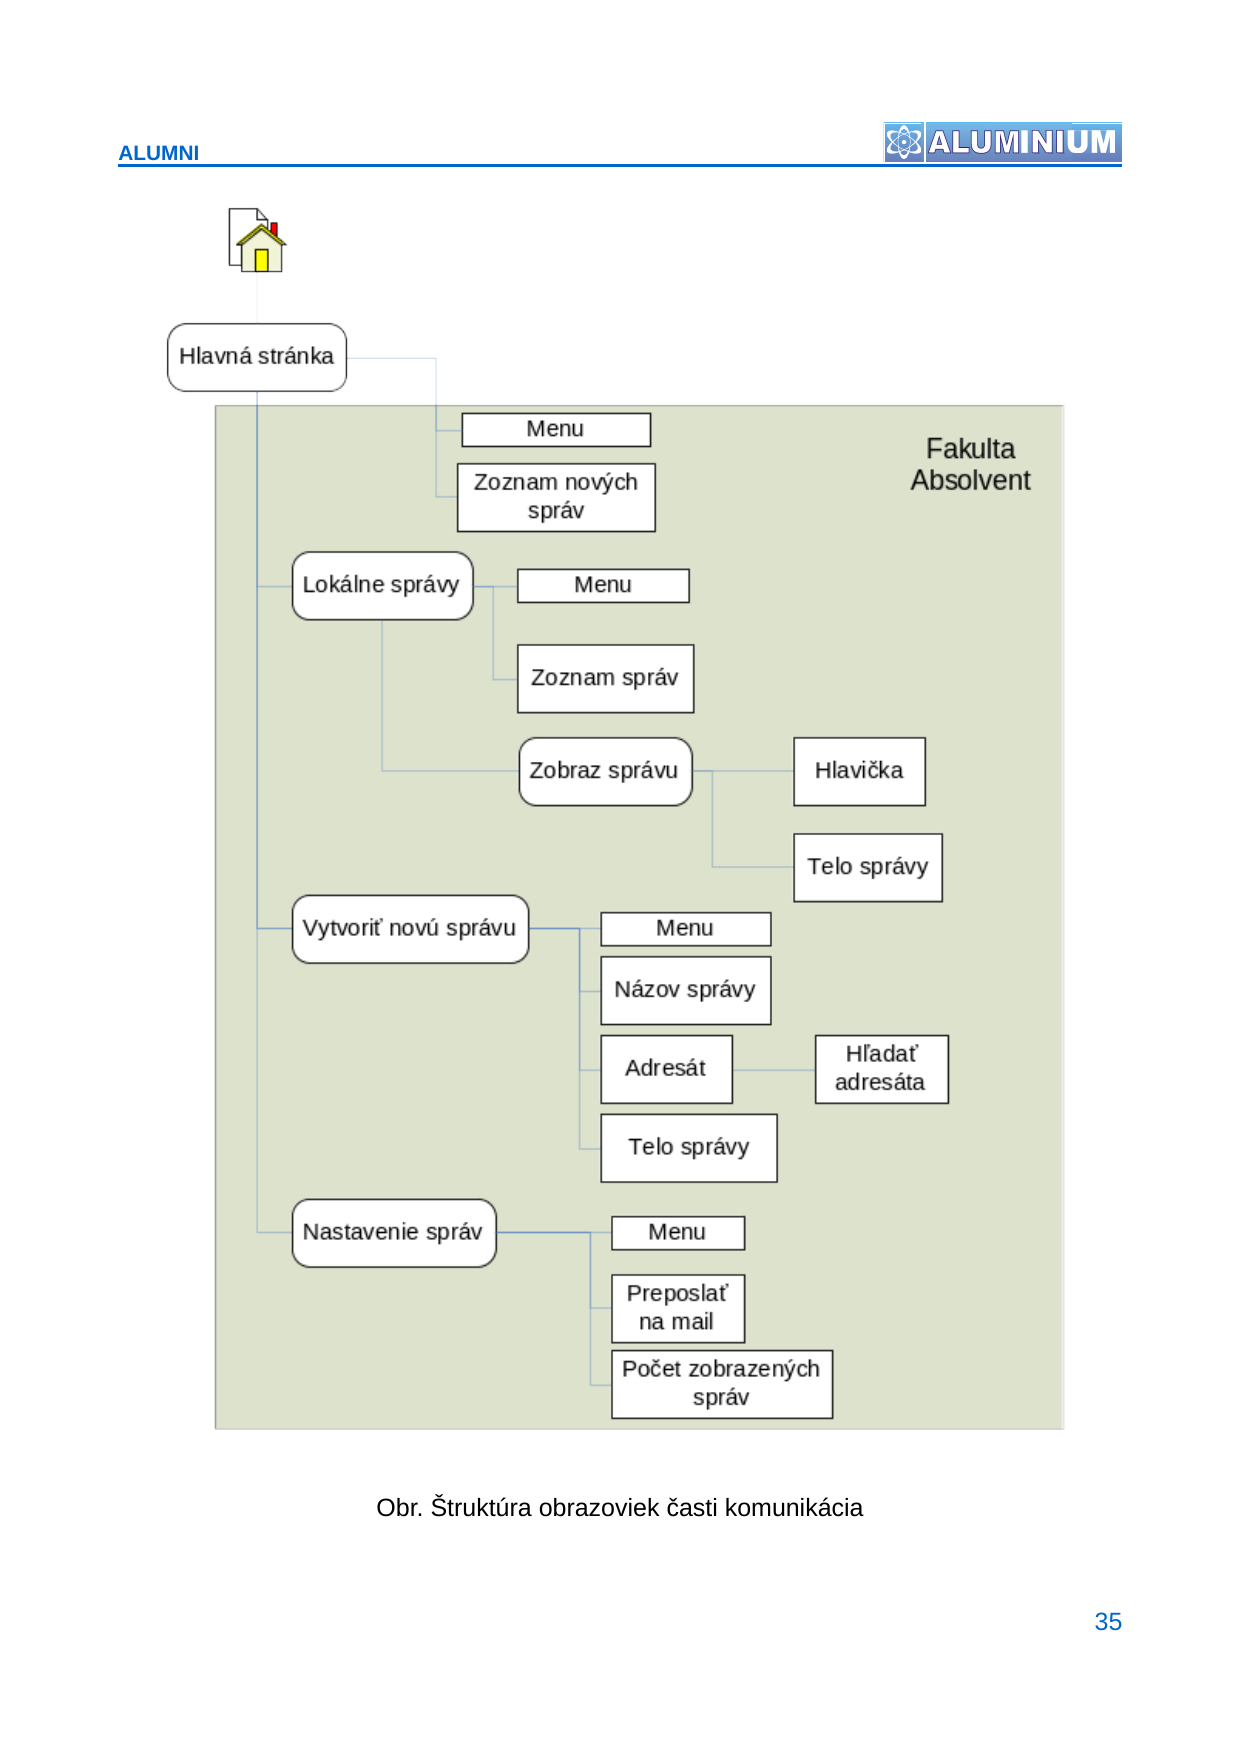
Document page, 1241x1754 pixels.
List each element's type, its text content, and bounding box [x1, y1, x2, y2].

text Obr. Štruktúra obrazoviek časti komunikácia [118, 1493, 1122, 1521]
